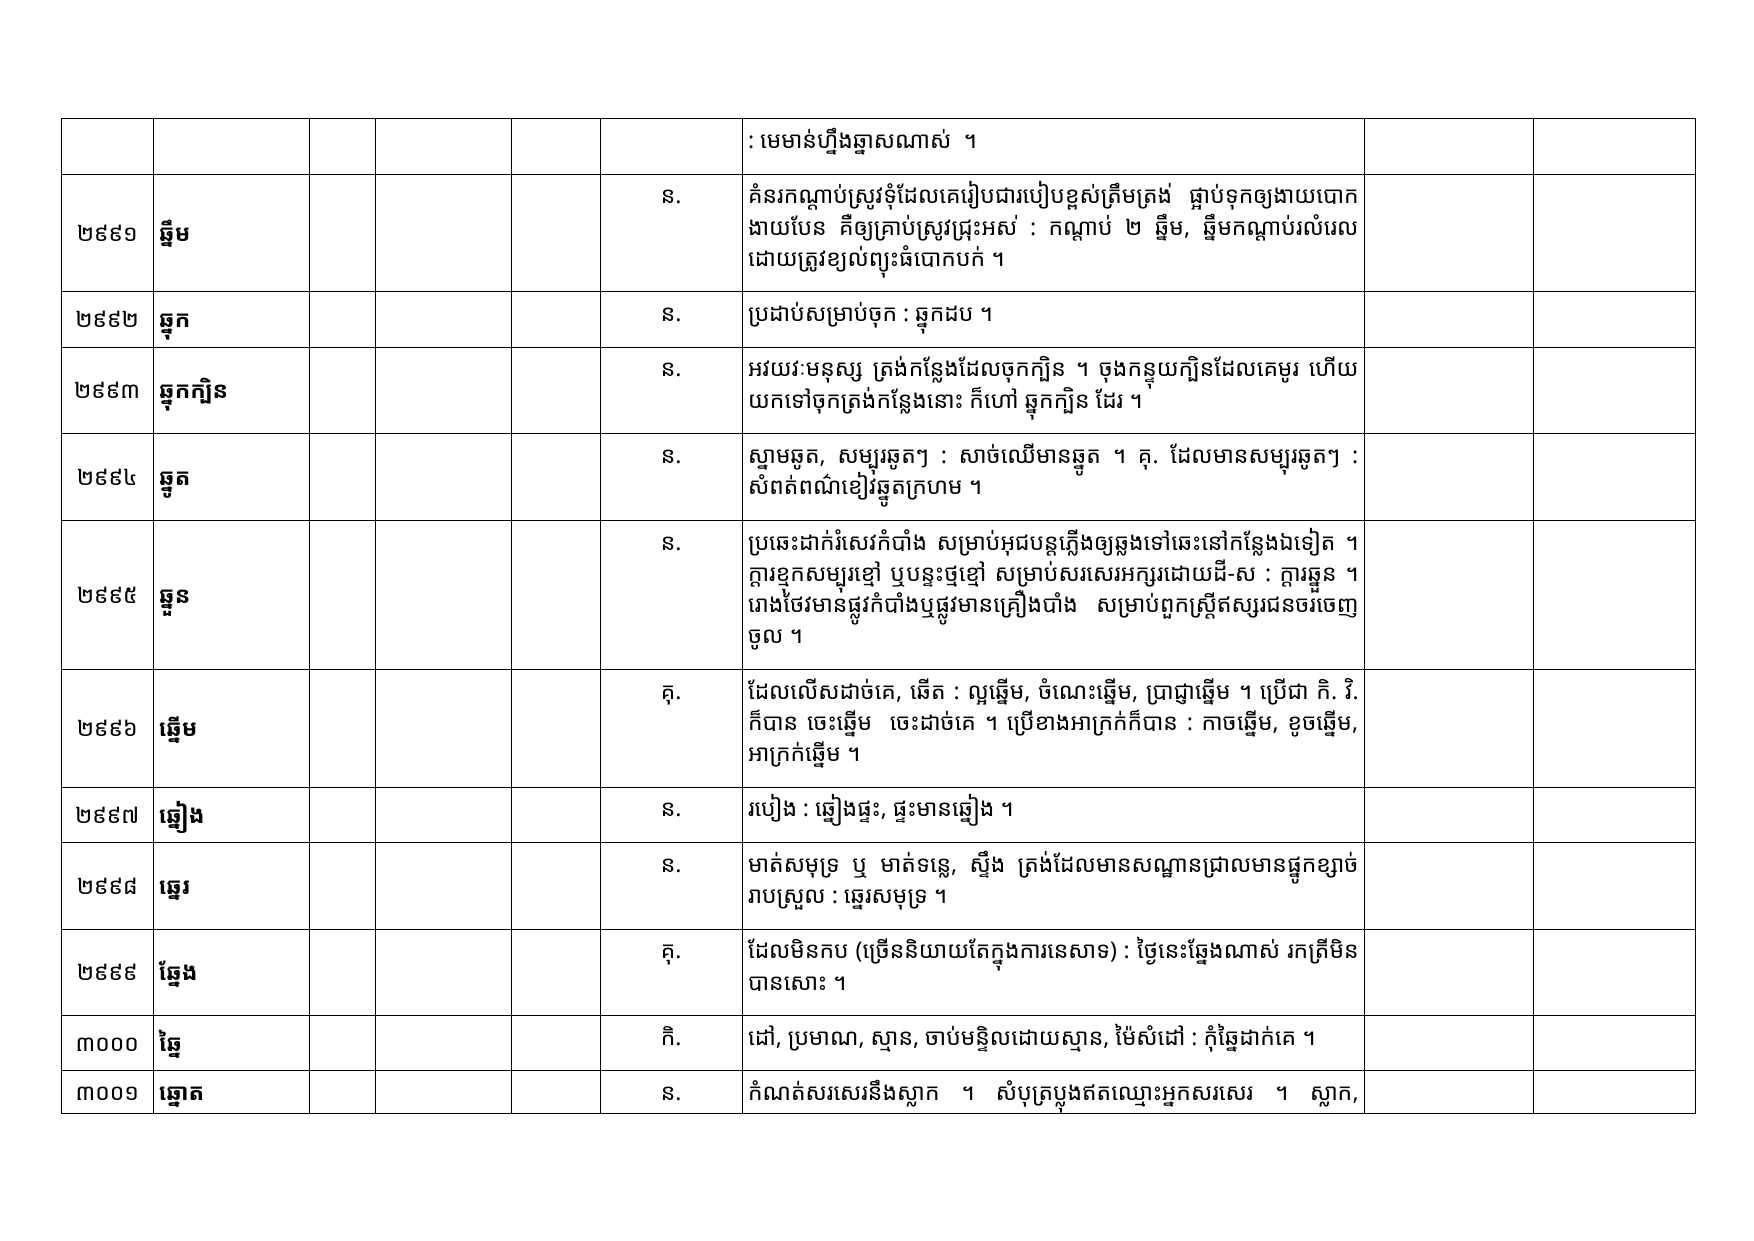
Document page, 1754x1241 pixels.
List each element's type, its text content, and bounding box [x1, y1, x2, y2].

table_cell [512, 670, 600, 787]
table_cell [310, 670, 375, 787]
table_cell [1365, 434, 1533, 520]
table_cell ន. [601, 1071, 742, 1113]
table_cell អវយវៈ​មនុស្ស ត្រង់​កន្លែង​ដែល​ចុក​ក្បិន ។ ចុង​កន្ទុយ​ក្បិន​ដែល​គេ​មូរ ហើយ​យក​ទៅ​ចុក​ត្រង់​កន្លែង​នោះ ក៏​ហៅ ឆ្នុក​ក្បិន ដែរ ។ [743, 348, 1364, 433]
table_cell ន. [601, 348, 742, 433]
table_cell [1534, 292, 1695, 347]
table_cell [1534, 788, 1695, 842]
table_cell ឆ្នើម [154, 670, 309, 787]
table_cell ស្នាម​ឆូត, សម្បុរ​ឆូត​ៗ : សាច់​ឈើ​មាន​ឆ្នូត ។ គុ. ដែល​មាន​សម្បុរ​ឆូត​ៗ : សំពត់​ពណ៌​ខៀវ​ឆ្នូត​ក្រហម ។ [743, 434, 1364, 520]
table_cell [376, 434, 511, 520]
table_cell ២៩៩៣ [62, 348, 153, 433]
table_cell [376, 788, 511, 842]
table_cell [1534, 1016, 1695, 1070]
table_cell [512, 930, 600, 1015]
table_cell [310, 1016, 375, 1070]
table_cell [1365, 1071, 1533, 1113]
table_cell គុ. [601, 930, 742, 1015]
table_cell [1365, 521, 1533, 669]
table_cell [376, 348, 511, 433]
table_cell [512, 348, 600, 433]
table_cell [310, 292, 375, 347]
table_cell ២៩៩៩ [62, 930, 153, 1015]
table_cell ២៩៩៦ [62, 670, 153, 787]
table_cell [310, 788, 375, 842]
table_cell [310, 1071, 375, 1113]
table_cell ឆ្នូត [154, 434, 309, 520]
table_cell [512, 292, 600, 347]
table_cell [1534, 119, 1695, 173]
table_cell [310, 348, 375, 433]
table_cell ឆ្នឹម [154, 175, 309, 291]
table_cell [310, 930, 375, 1015]
table_cell [62, 119, 153, 173]
table_cell ឆ្នៃ [154, 1016, 309, 1070]
table_cell [1365, 1016, 1533, 1070]
table_cell ប្រឆេះ​ដាក់​រំសេវ​កំបាំង សម្រាប់​អុជ​បន្ត​ភ្លើង​ឲ្យ​ឆ្លង​ទៅ​ឆេះ​នៅ​កន្លែង​ឯ​ទៀត ។ ក្ដារ​ខ្មុក​សម្បុរ​ខ្មៅ ឬ​បន្ទះ​ថ្ម​ខ្មៅ សម្រាប់​សរសេរ​អក្សរ​ដោយ​ដី-ស : ក្ដារ​ឆ្នួន ។ រោង​ថែវ​មាន​ផ្លូវ​កំបាំង​ឬ​ផ្លូវ​មាន​គ្រឿង​បាំង សម្រាប់​ពួក​ស្រ្តី​ឥស្សរ​ជន​ចរ​ចេញ​ចូល ។ [743, 521, 1364, 669]
table_cell គុ. [601, 670, 742, 787]
table_cell ២៩៩១ [62, 175, 153, 291]
table_cell ២៩៩២ [62, 292, 153, 347]
table_cell របៀង : ឆ្នៀង​ផ្ទះ, ផ្ទះ​មាន​ឆ្នៀង ។ [743, 788, 1364, 842]
table_cell [512, 788, 600, 842]
table_cell ២៩៩៨ [62, 843, 153, 928]
table_cell [376, 930, 511, 1015]
table_cell ដែល​លើស​ដាច់​គេ, ឆើត : ល្អ​ឆ្នើម, ចំណេះ​ឆ្នើម, ប្រាជ្ញា​ឆ្នើម ។ ប្រើ​ជា កិ. វិ. ក៏​បាន ចេះ​ឆ្នើម ចេះ​ដាច់​គេ ។ ប្រើ​ខាង​អាក្រក់​ក៏​បាន : កាច​ឆ្នើម, ខូច​ឆ្នើម, អាក្រក់​ឆ្នើម ។ [743, 670, 1364, 787]
table_cell [1534, 930, 1695, 1015]
table_cell ៣០០១ [62, 1071, 153, 1113]
table_cell [376, 1016, 511, 1070]
table_cell កំណត់​សរសេរ​នឹង​ស្លាក ។ សំបុត្រ​ប្លុង​ឥត​ឈ្មោះ​អ្នក​សរសេរ ។ ស្លាក, [743, 1071, 1364, 1113]
table_cell ប្រដាប់​សម្រាប់​ចុក : ឆ្នុក​ដប ។ [743, 292, 1364, 347]
table_cell ២៩៩៥ [62, 521, 153, 669]
table_cell [1365, 292, 1533, 347]
table_cell [512, 521, 600, 669]
table_cell [512, 434, 600, 520]
table_cell [154, 119, 309, 173]
table_cell [1365, 175, 1533, 291]
table_cell ដៅ, ប្រមាណ, ស្មាន, ចាប់​មន្ទិល​ដោយ​ស្មាន, ម៉ៃ​សំដៅ : កុំ​ឆ្នៃ​ដាក់​គេ ។ [743, 1016, 1364, 1070]
table_cell [376, 175, 511, 291]
table_cell [1534, 843, 1695, 928]
table_cell [512, 175, 600, 291]
table_cell ឆ្នេរ [154, 843, 309, 928]
table_cell [1365, 930, 1533, 1015]
table_cell កិ. [601, 1016, 742, 1070]
table_cell ន. [601, 175, 742, 291]
table_cell ន. [601, 521, 742, 669]
table_cell [512, 1016, 600, 1070]
table_cell គំនរ​កណ្ដាប់​ស្រូវ​ទុំ​ដែល​គេ​រៀប​ជា​របៀប​ខ្ពស់​ត្រឹម​ត្រង់ ផ្អាប់​ទុក​ឲ្យ​ងាយ​បោក​ងាយ​បែន គឺ​ឲ្យ​គ្រាប់​ស្រូវ​ជ្រុះ​អស់ : កណ្ដាប់ ២ ឆ្នឹម, ឆ្នឹម​កណ្ដាប់​រលំ​រេល​ដោយ​ត្រូវ​ខ្យល់​ព្យុះ​ធំ​បោក​បក់ ។ [743, 175, 1364, 291]
table_cell ឆ្នួន [154, 521, 309, 669]
table_cell [376, 119, 511, 173]
table_cell [310, 119, 375, 173]
table_cell ២៩៩៤ [62, 434, 153, 520]
table_cell [1534, 434, 1695, 520]
table_cell [376, 670, 511, 787]
table_cell [512, 1071, 600, 1113]
table_cell ឆ្នែង [154, 930, 309, 1015]
table_cell ឆ្នុក​ក្បិន [154, 348, 309, 433]
table_cell ឆ្នុក [154, 292, 309, 347]
table_cell ២៩៩៧ [62, 788, 153, 842]
table_cell [376, 292, 511, 347]
table_cell ឆ្នោត [154, 1071, 309, 1113]
table_cell ៣០០០ [62, 1016, 153, 1070]
table_cell និយាយ​អំពី​ស្រី​ៗ ដែល​ហៃ​រក​រឿង​ឈ្លោះ​ប្រកែក ជេរ​ប្រទេច​មិន​ព្រម​ចាញ់​នរណា; ឬ​អំពី​សត្វ​ញី​មាន​មាន់​ជា​ដើម ដែល​ហៃ​ដេញ​ចឹក​មាន់​ឯ​ទៀត​នៅ​ជិត​ៗ : មេ​មាន់​ហ្នឹង​ឆ្នាស​ណាស់ ។ [743, 119, 1364, 173]
table_cell ន. [601, 788, 742, 842]
table_cell [601, 119, 742, 173]
table_cell [1534, 521, 1695, 669]
table_cell [310, 521, 375, 669]
table_cell ដែល​មិន​កប (ច្រើន​និយាយ​តែ​ក្នុង​ការ​នេសាទ) : ថ្ងៃ​នេះ​ឆ្នែង​ណាស់ រក​ត្រី​មិន​បាន​សោះ ។ [743, 930, 1364, 1015]
table_cell [1534, 1071, 1695, 1113]
table_cell [1534, 670, 1695, 787]
table_cell [310, 175, 375, 291]
table_cell [512, 119, 600, 173]
table_cell [1534, 175, 1695, 291]
table_cell [376, 843, 511, 928]
table_cell [376, 1071, 511, 1113]
table_cell [310, 843, 375, 928]
table_cell [1534, 348, 1695, 433]
table_cell [376, 521, 511, 669]
table_cell [1365, 119, 1533, 173]
table_cell មាត់​សមុទ្រ ឬ មាត់​ទន្លេ, ស្ទឹង ត្រង់​ដែល​មាន​សណ្ឋាន​ជ្រាល​មាន​ផ្នូក​ខ្សាច់​រាប​ស្រួល : ឆ្នេរ​សមុទ្រ ។ [743, 843, 1364, 928]
table_cell [1365, 670, 1533, 787]
table_cell [310, 434, 375, 520]
table_cell [1365, 788, 1533, 842]
table_cell [512, 843, 600, 928]
table_cell ន. [601, 843, 742, 928]
table_cell ន. [601, 434, 742, 520]
table_cell ន. [601, 292, 742, 347]
table_cell [1365, 843, 1533, 928]
table_cell [1365, 348, 1533, 433]
table_cell ឆ្នៀង [154, 788, 309, 842]
